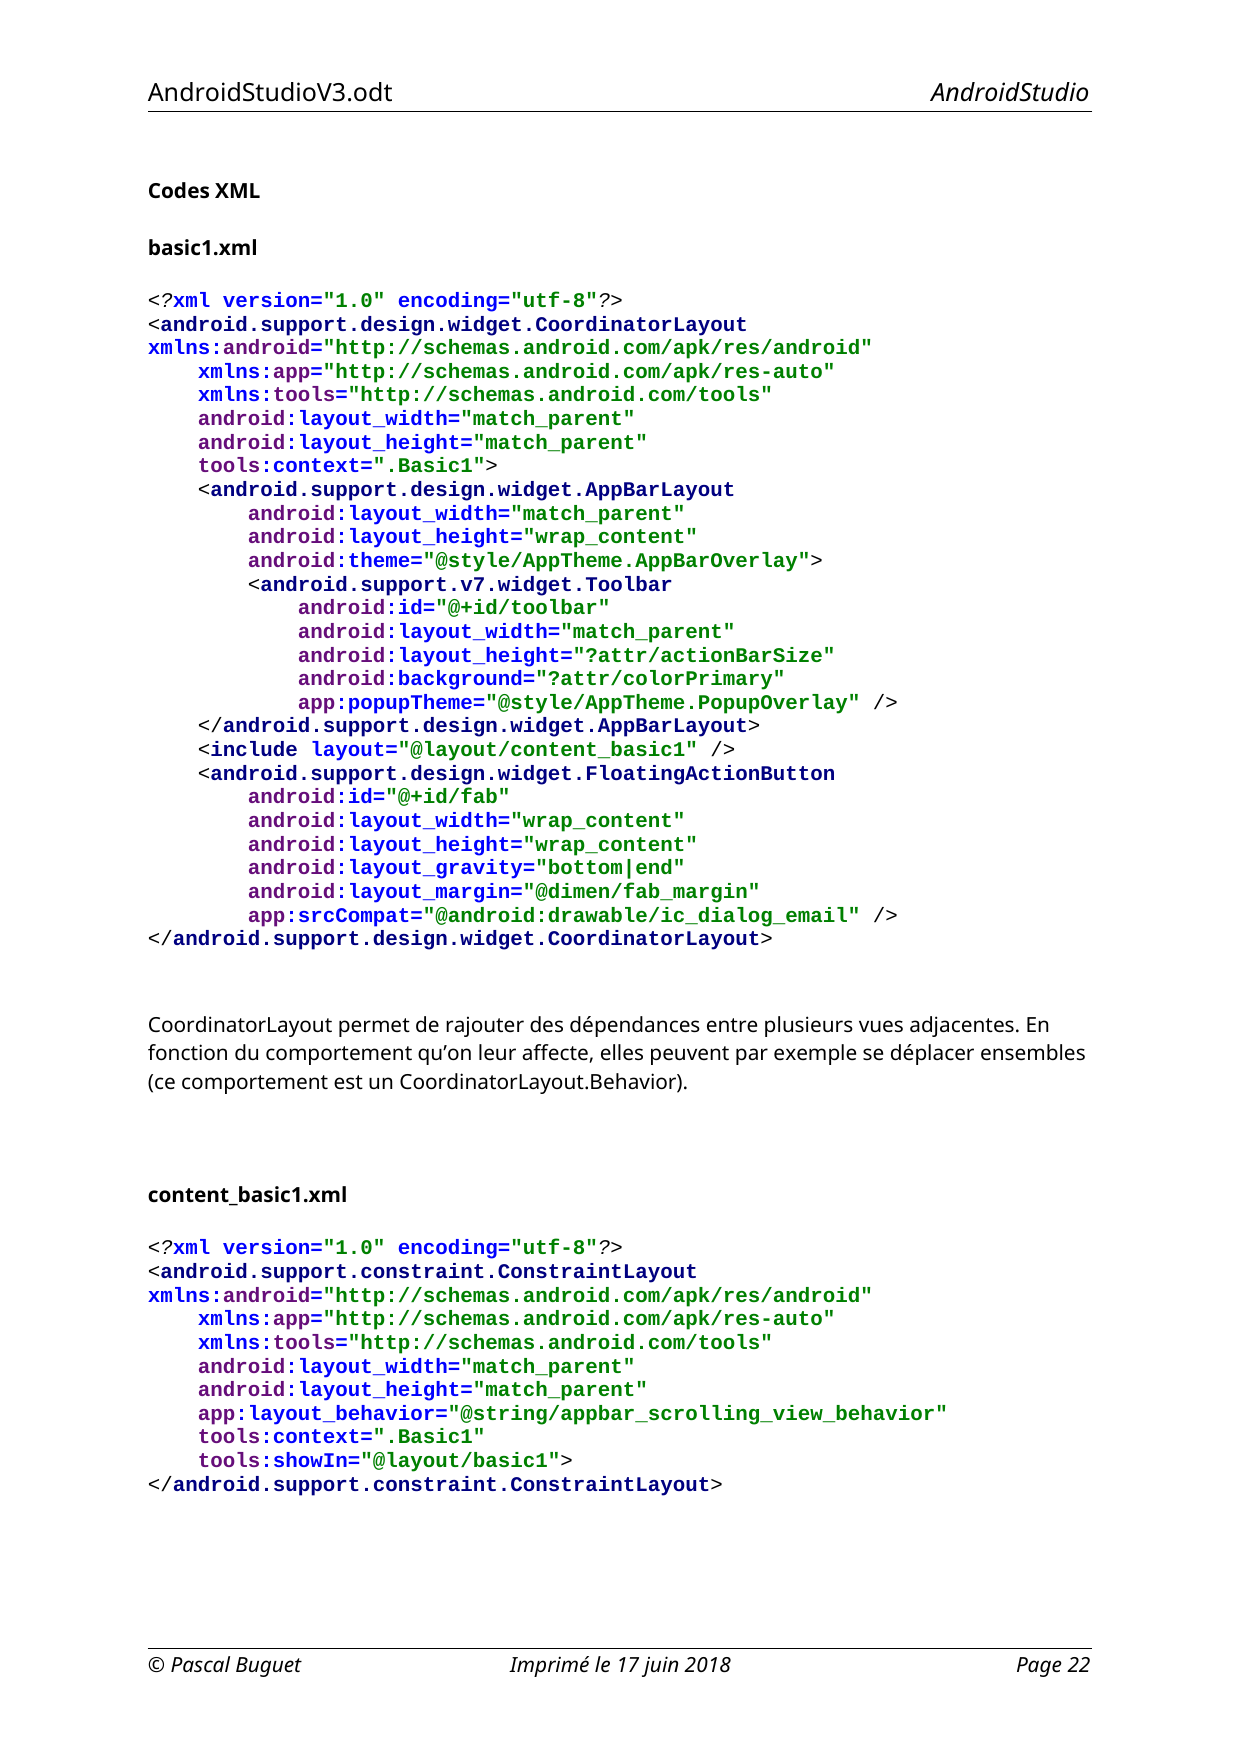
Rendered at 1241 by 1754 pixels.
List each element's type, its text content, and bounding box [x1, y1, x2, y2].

text tools:context=".Basic1" [148, 1427, 1092, 1450]
text content_basic1.xml [148, 1181, 1092, 1209]
text android:layout_height="match_parent" [148, 432, 1092, 455]
text android:background="?attr/colorPrimary" [148, 668, 1092, 692]
text tools:context=".Basic1"> [148, 455, 1092, 479]
text <android.support.design.widget.CoordinatorLayout xmlns:android="http://schemas.android.com/apk/res/android" [148, 313, 1092, 361]
text app:layout_behavior="@string/appbar_scrolling_view_behavior" [148, 1403, 1092, 1427]
text <?xml version="1.0" encoding="utf-8"?> [148, 1237, 1092, 1261]
text xmlns:app="http://schemas.android.com/apk/res-auto" [148, 361, 1092, 384]
text </android.support.design.widget.CoordinatorLayout> [148, 928, 1092, 952]
text </android.support.design.widget.AppBarLayout> [148, 716, 1092, 739]
text android:layout_width="match_parent" [148, 621, 1092, 644]
text android:layout_height="match_parent" [148, 1379, 1092, 1403]
text basic1.xml [148, 233, 1092, 261]
text <android.support.design.widget.AppBarLayout [148, 479, 1092, 503]
text <?xml version="1.0" encoding="utf-8"?> [148, 290, 1092, 313]
text android:id="@+id/toolbar" [148, 597, 1092, 621]
text android:layout_width="wrap_content" [148, 810, 1092, 834]
text <android.support.design.widget.FloatingActionButton [148, 763, 1092, 786]
text android:layout_height="wrap_content" [148, 834, 1092, 857]
text <android.support.v7.widget.Toolbar [148, 574, 1092, 597]
text app:popupTheme="@style/AppTheme.PopupOverlay" /> [148, 692, 1092, 716]
text xmlns:tools="http://schemas.android.com/tools" [148, 384, 1092, 408]
text android:layout_width="match_parent" [148, 408, 1092, 432]
text CoordinatorLayout permet de rajouter des dépendances entre plusieurs vues adjacentes. En fonction du comportement qu’on leur affecte, elles peuvent par exemple se déplacer ensembles (ce comportement est un CoordinatorLayout.Behavior). [148, 1010, 1092, 1095]
text tools:showIn="@layout/basic1"> [148, 1450, 1092, 1474]
text android:layout_width="match_parent" [148, 1356, 1092, 1379]
text app:srcCompat="@android:drawable/ic_dialog_email" /> [148, 905, 1092, 928]
text android:id="@+id/fab" [148, 786, 1092, 810]
text android:theme="@style/AppTheme.AppBarOverlay"> [148, 550, 1092, 574]
text android:layout_width="match_parent" [148, 503, 1092, 526]
text </android.support.constraint.ConstraintLayout> [148, 1474, 1092, 1497]
text <include layout="@layout/content_basic1" /> [148, 739, 1092, 763]
text xmlns:app="http://schemas.android.com/apk/res-auto" [148, 1308, 1092, 1332]
text android:layout_margin="@dimen/fab_margin" [148, 881, 1092, 905]
text android:layout_height="wrap_content" [148, 526, 1092, 550]
text xmlns:tools="http://schemas.android.com/tools" [148, 1332, 1092, 1356]
text android:layout_height="?attr/actionBarSize" [148, 644, 1092, 668]
text android:layout_gravity="bottom|end" [148, 857, 1092, 881]
text Codes XML [148, 176, 1092, 204]
text <android.support.constraint.ConstraintLayout xmlns:android="http://schemas.android.com/apk/res/android" [148, 1261, 1092, 1308]
